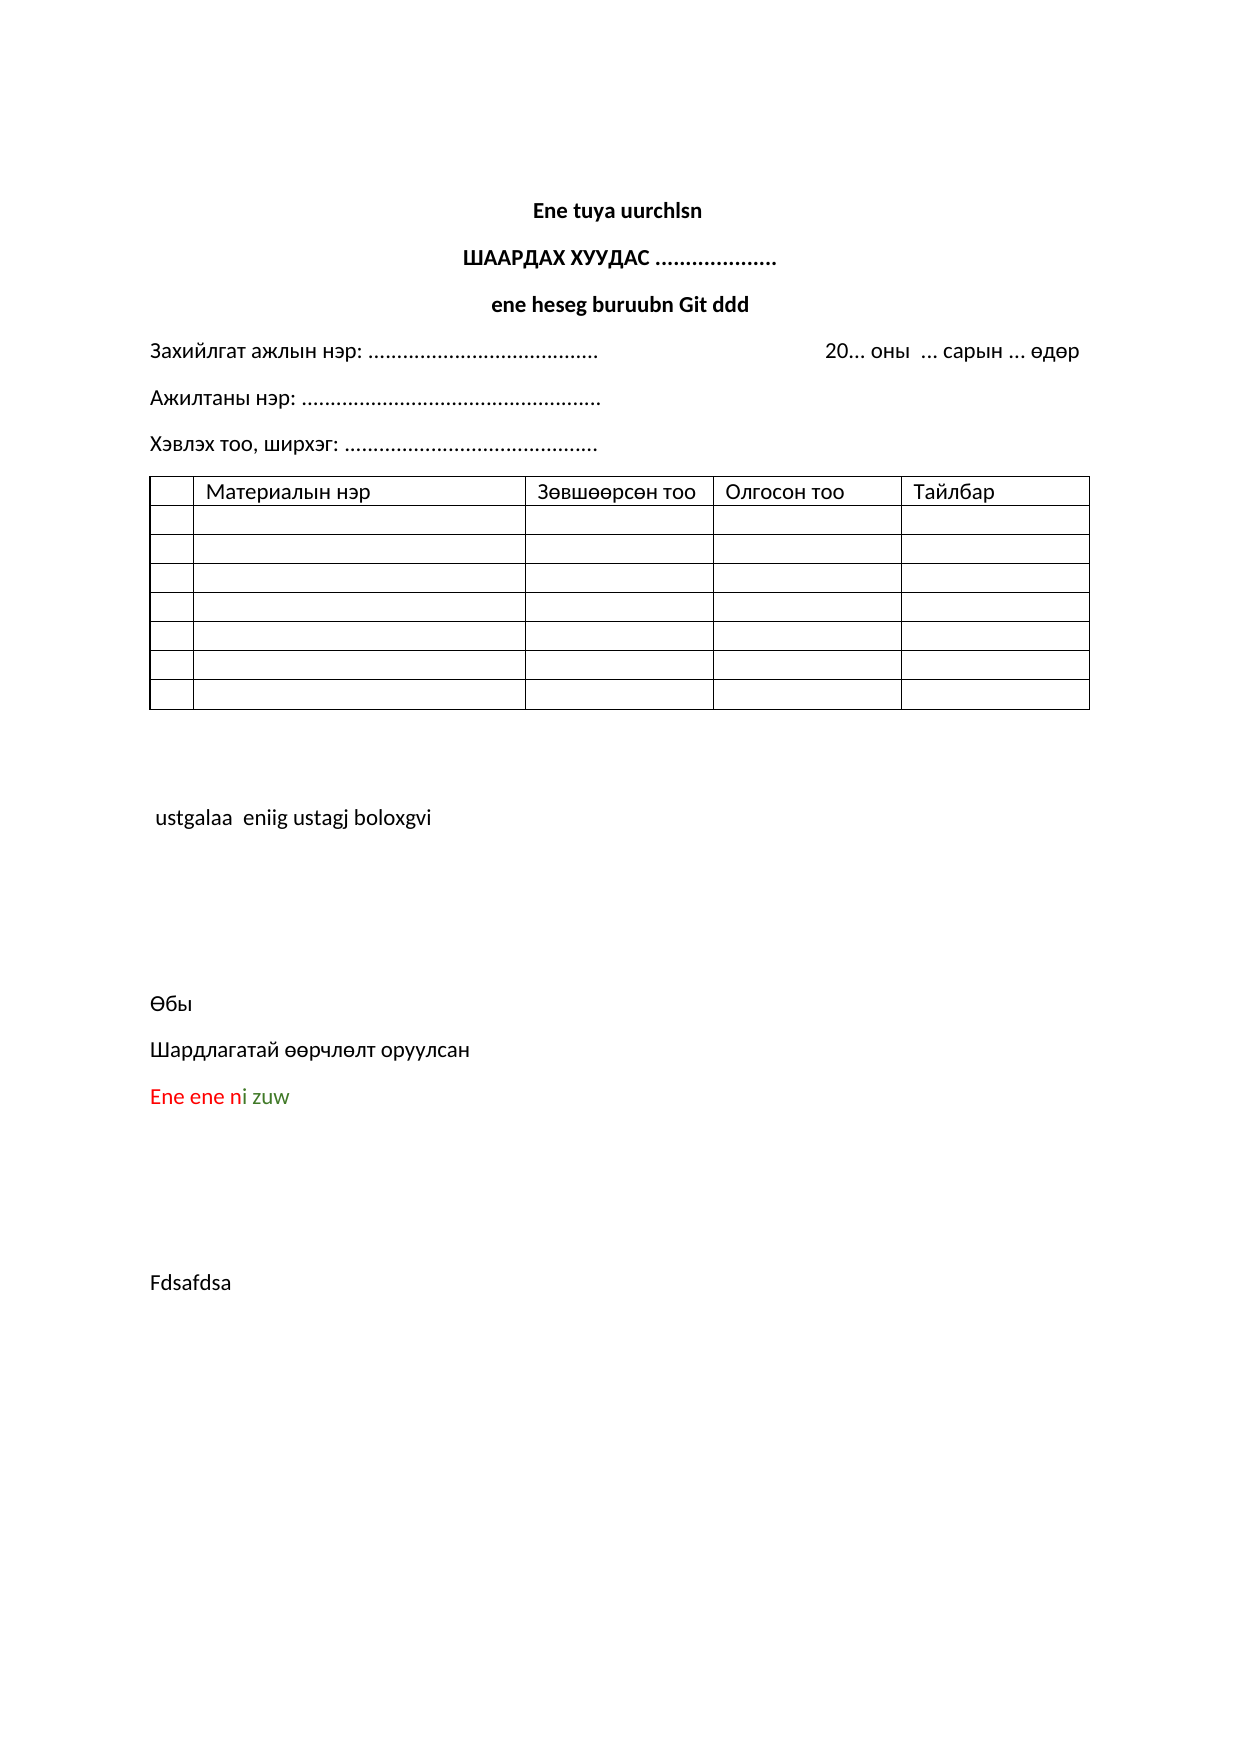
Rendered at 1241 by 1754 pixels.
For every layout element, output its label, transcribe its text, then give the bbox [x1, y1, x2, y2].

table_cell [714, 651, 901, 679]
table_cell [902, 651, 1089, 679]
text Шардлагатай өөрчлөлт оруулсан [150, 1035, 1090, 1063]
table_cell [151, 680, 193, 708]
table_cell [714, 535, 901, 563]
text Ажилтаны нэр: .................................................... [150, 383, 1090, 411]
table_header Олгосон тоо [714, 477, 901, 505]
table_cell [526, 593, 713, 621]
table_cell [526, 506, 713, 534]
table_cell [526, 680, 713, 708]
table_cell [526, 535, 713, 563]
table_cell [902, 506, 1089, 534]
table_cell [151, 535, 193, 563]
text Ene tuya uurchlsn [150, 197, 1090, 224]
table_cell [526, 564, 713, 592]
table_cell [194, 680, 525, 708]
text ene heseg buruubn Git ddd [150, 290, 1090, 318]
table_header Зөвшөөрсөн тоо [526, 477, 713, 505]
table_cell [194, 593, 525, 621]
text Хэвлэх тоо, ширхэг: ............................................ [150, 429, 1090, 457]
table_cell [194, 564, 525, 592]
table_cell [526, 651, 713, 679]
table_cell [902, 680, 1089, 708]
text ШААРДАХ ХУУДАС .................... [150, 243, 1090, 271]
table_cell [714, 622, 901, 650]
text Захийлгат ажлын нэр: ........................................ 20... оны ... сарын ... өдөр [150, 336, 1090, 364]
table_cell [714, 680, 901, 708]
table_cell [902, 535, 1089, 563]
table_cell [714, 564, 901, 592]
text ustgalaa eniig ustagj boloxgvi [150, 803, 1090, 831]
table_cell [151, 564, 193, 592]
text Өбы [150, 989, 1090, 1017]
table_cell [526, 622, 713, 650]
table_cell [194, 535, 525, 563]
table_cell [194, 622, 525, 650]
table_cell [151, 506, 193, 534]
table_header Тайлбар [902, 477, 1089, 505]
table_header [151, 477, 193, 505]
table_cell [714, 506, 901, 534]
table_cell [902, 564, 1089, 592]
table_cell [151, 622, 193, 650]
table_cell [151, 593, 193, 621]
text Fdsafdsa [150, 1268, 1090, 1296]
table_cell [194, 651, 525, 679]
table_cell [714, 593, 901, 621]
table_cell [902, 622, 1089, 650]
table_cell [194, 506, 525, 534]
text Ene ene ni zuw [150, 1082, 1090, 1110]
table_cell [151, 651, 193, 679]
table_cell [902, 593, 1089, 621]
table_header Материалын нэр [194, 477, 525, 505]
